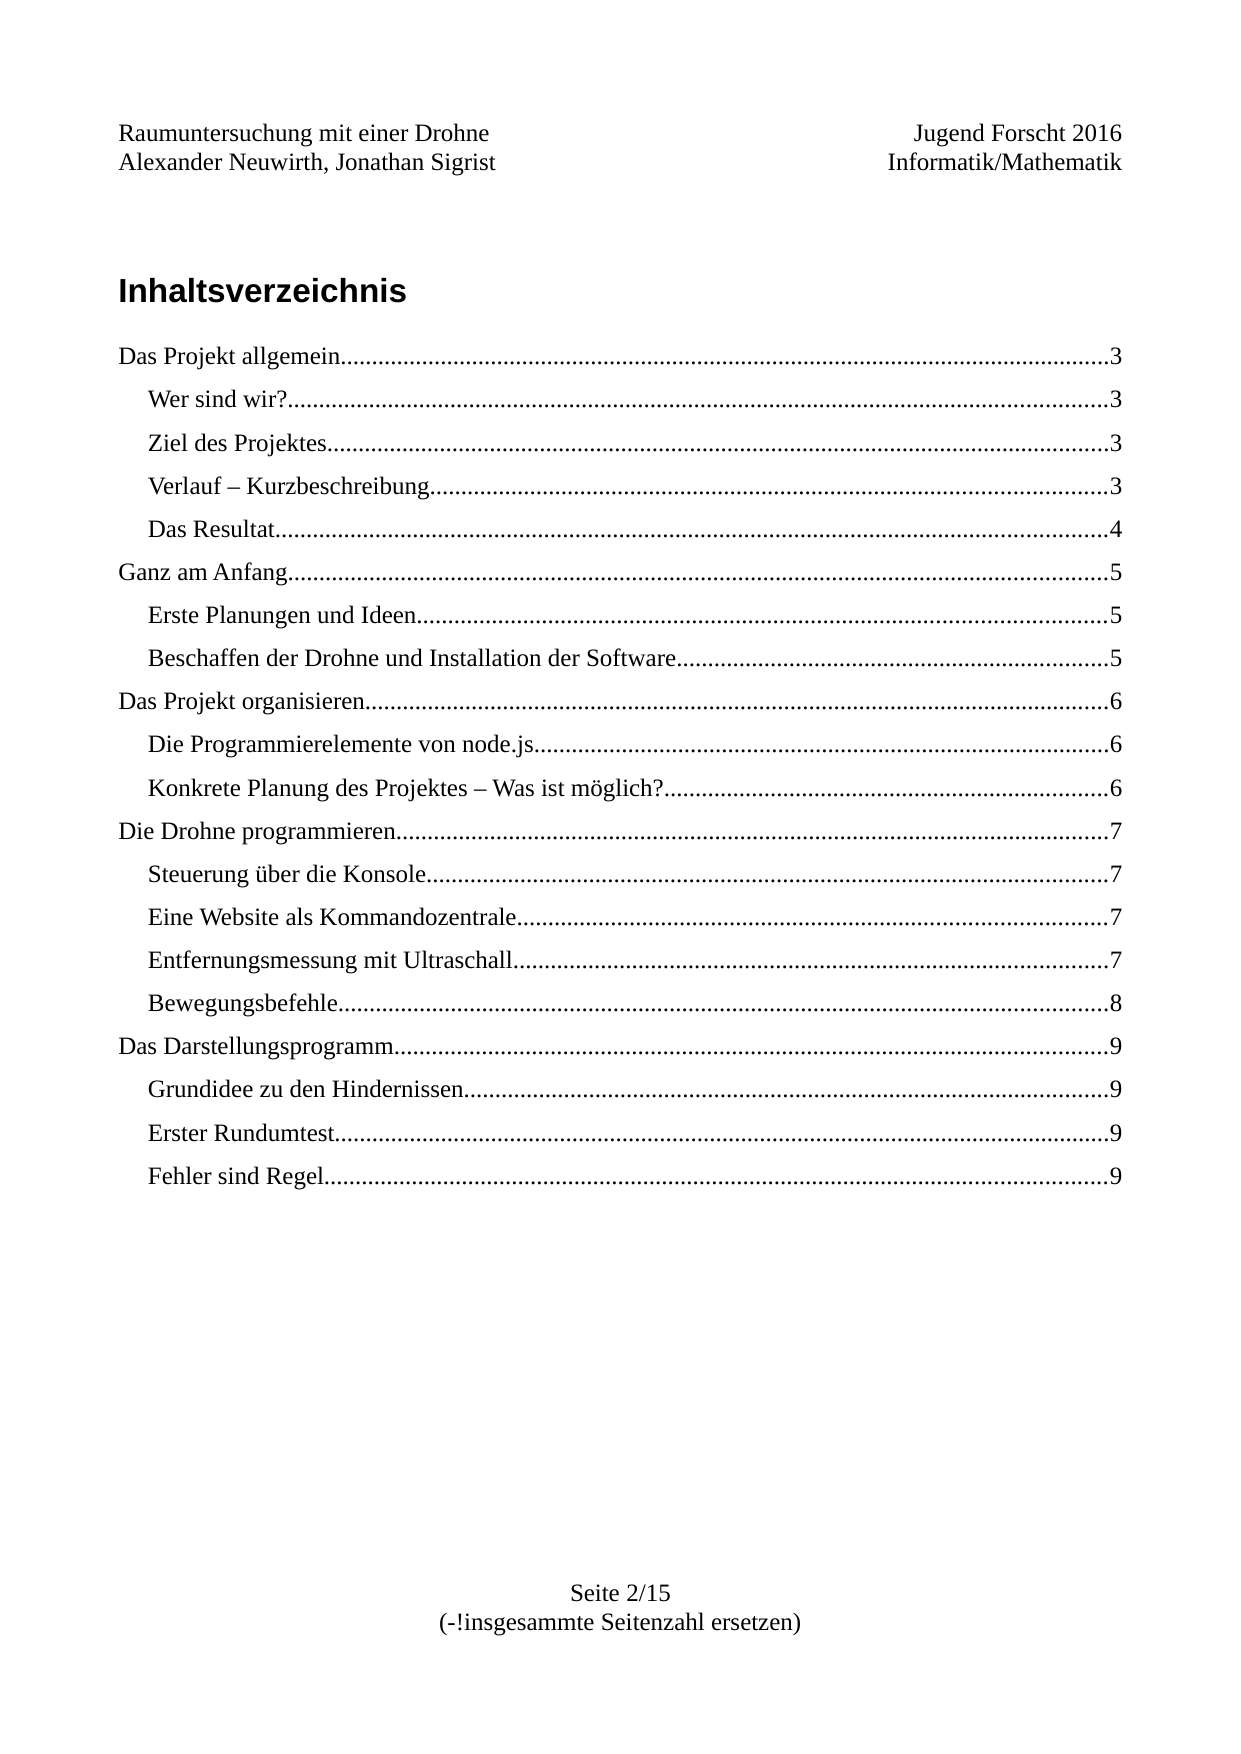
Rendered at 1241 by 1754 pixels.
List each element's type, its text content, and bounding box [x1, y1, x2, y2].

text Wer sind wir? 3 [148, 384, 1122, 413]
text Ganz am Anfang 5 [118, 557, 1122, 586]
text Fehler sind Regel 9 [148, 1161, 1122, 1189]
text Bewegungsbefehle 8 [148, 988, 1122, 1017]
text Das Resultat 4 [148, 514, 1122, 543]
subtitle Inhaltsverzeichnis [118, 271, 1122, 310]
text Ziel des Projektes 3 [148, 428, 1122, 456]
text Konkrete Planung des Projektes – Was ist möglich? 6 [148, 773, 1122, 801]
text Entfernungsmessung mit Ultraschall 7 [148, 945, 1122, 974]
text Grundidee zu den Hindernissen 9 [148, 1074, 1122, 1103]
text Das Darstellungsprogramm 9 [118, 1031, 1122, 1060]
text Verlauf – Kurzbeschreibung 3 [148, 471, 1122, 499]
text Steuerung über die Konsole 7 [148, 859, 1122, 888]
text Eine Website als Kommandozentrale 7 [148, 902, 1122, 931]
text Die Programmierelemente von node.js 6 [148, 729, 1122, 758]
text Das Projekt organisieren 6 [118, 686, 1122, 715]
text Erster Rundumtest 9 [148, 1118, 1122, 1146]
text Erste Planungen und Ideen 5 [148, 600, 1122, 629]
text Beschaffen der Drohne und Installation der Software 5 [148, 643, 1122, 672]
text Das Projekt allgemein 3 [118, 341, 1122, 370]
text Die Drohne programmieren 7 [118, 816, 1122, 844]
